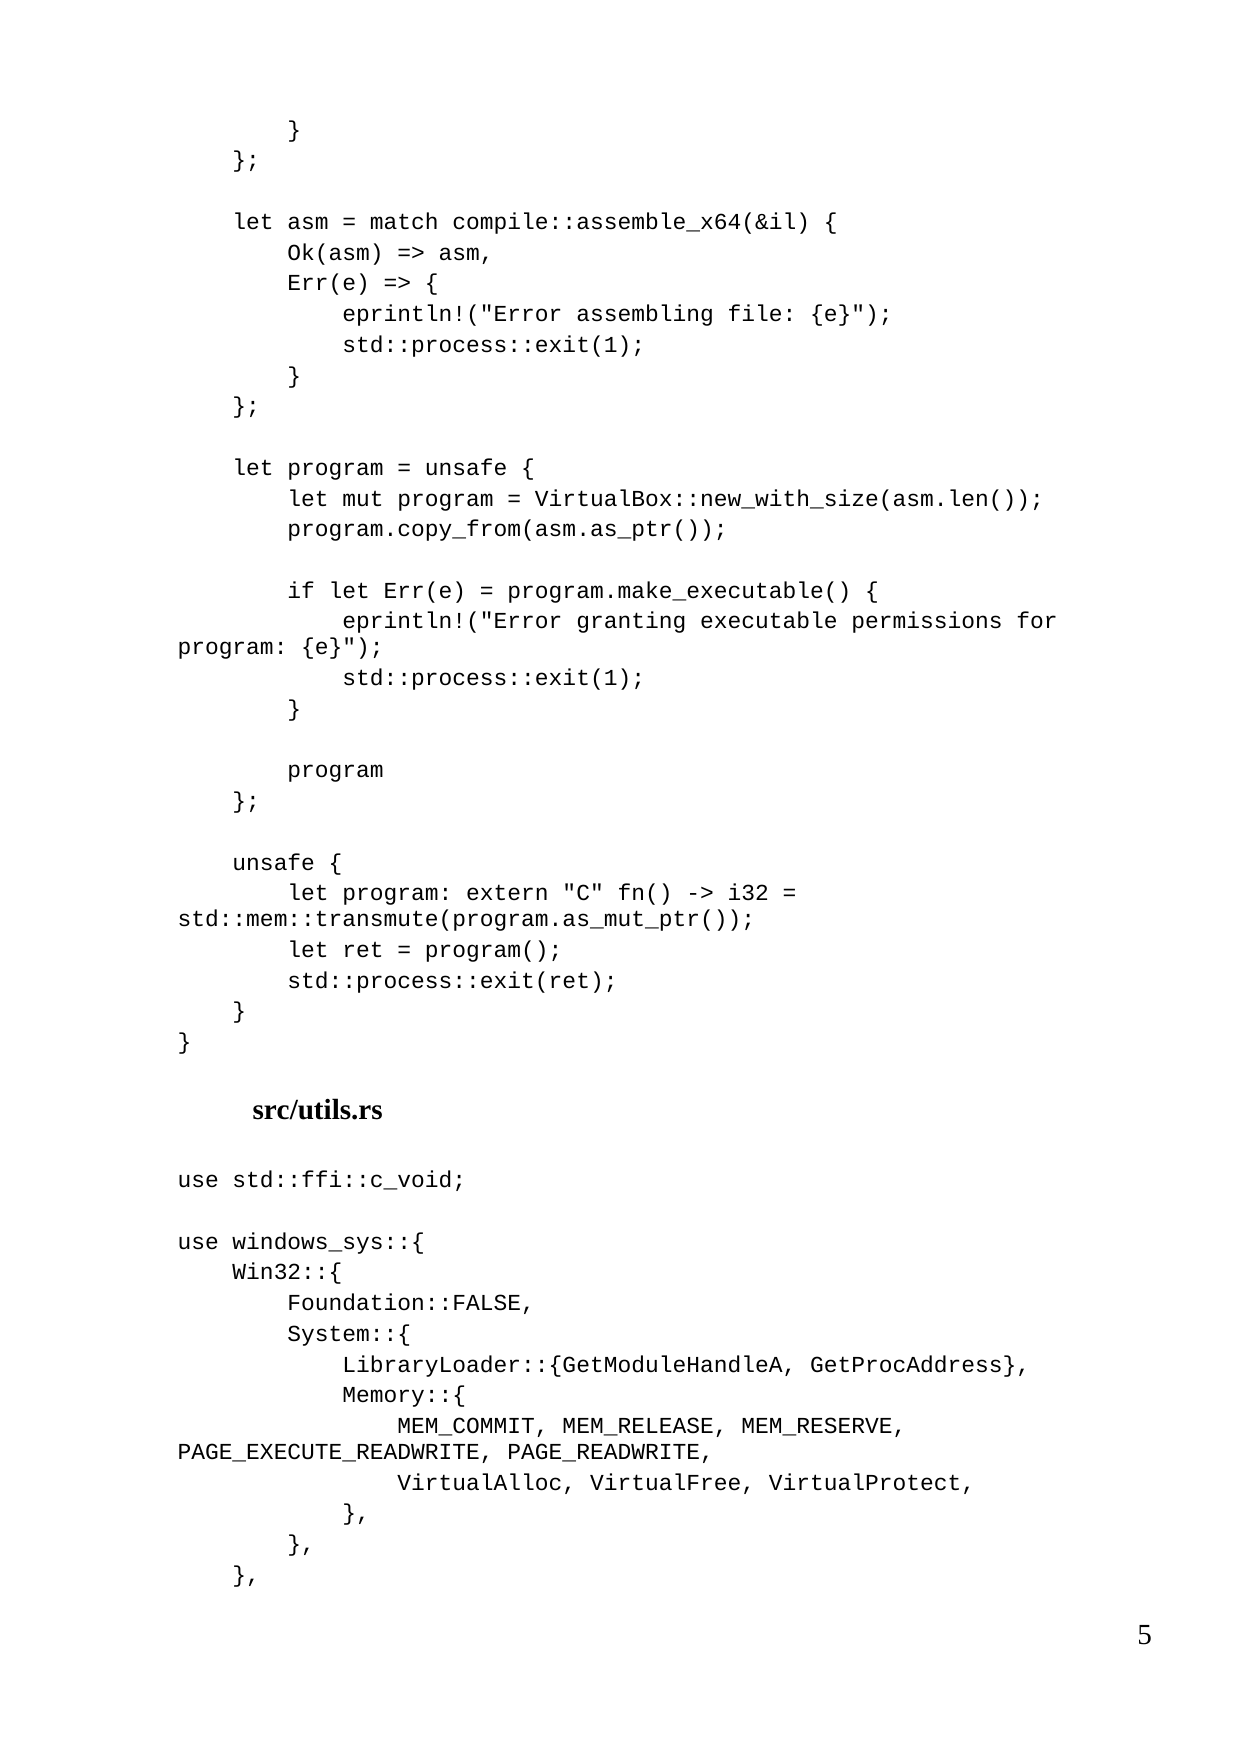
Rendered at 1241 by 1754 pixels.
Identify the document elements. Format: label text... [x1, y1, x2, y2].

text eprintln!("Error granting executable permissions for program: {e}"); [177, 610, 1170, 662]
text }; [177, 395, 1170, 421]
text }, [177, 1502, 1170, 1528]
text let ret = program(); [177, 938, 1170, 964]
text } [177, 118, 1170, 144]
text use windows_sys::{ [177, 1230, 1170, 1256]
text } [177, 1030, 1170, 1056]
text Memory::{ [177, 1384, 1170, 1409]
text program.copy_from(asm.as_ptr()); [177, 518, 1170, 543]
text src/utils.rs [177, 1092, 1170, 1125]
text VirtualAlloc, VirtualFree, VirtualProtect, [177, 1471, 1170, 1497]
text } [177, 697, 1170, 723]
text Err(e) => { [177, 272, 1170, 298]
text Ok(asm) => asm, [177, 241, 1170, 267]
text }; [177, 789, 1170, 815]
text std::process::exit(1); [177, 333, 1170, 359]
text std::process::exit(ret); [177, 969, 1170, 995]
text eprintln!("Error assembling file: {e}"); [177, 302, 1170, 328]
text let program = unsafe { [177, 456, 1170, 482]
text program [177, 759, 1170, 784]
text if let Err(e) = program.make_executable() { [177, 579, 1170, 605]
text let program: extern "C" fn() -> i32 = std::mem::transmute(program.as_mut_ptr()); [177, 882, 1170, 933]
text let asm = match compile::assemble_x64(&il) { [177, 210, 1170, 236]
text LibraryLoader::{GetModuleHandleA, GetProcAddress}, [177, 1353, 1170, 1379]
text unsafe { [177, 851, 1170, 877]
text }, [177, 1532, 1170, 1558]
text }, [177, 1563, 1170, 1589]
text Win32::{ [177, 1261, 1170, 1287]
text std::process::exit(1); [177, 666, 1170, 692]
text let mut program = VirtualBox::new_with_size(asm.len()); [177, 487, 1170, 513]
text System::{ [177, 1322, 1170, 1348]
text use std::ffi::c_void; [177, 1168, 1170, 1194]
text }; [177, 149, 1170, 175]
text } [177, 364, 1170, 390]
text Foundation::FALSE, [177, 1291, 1170, 1317]
text MEM_COMMIT, MEM_RELEASE, MEM_RESERVE, PAGE_EXECUTE_READWRITE, PAGE_READWRITE, [177, 1414, 1170, 1466]
text } [177, 1000, 1170, 1026]
